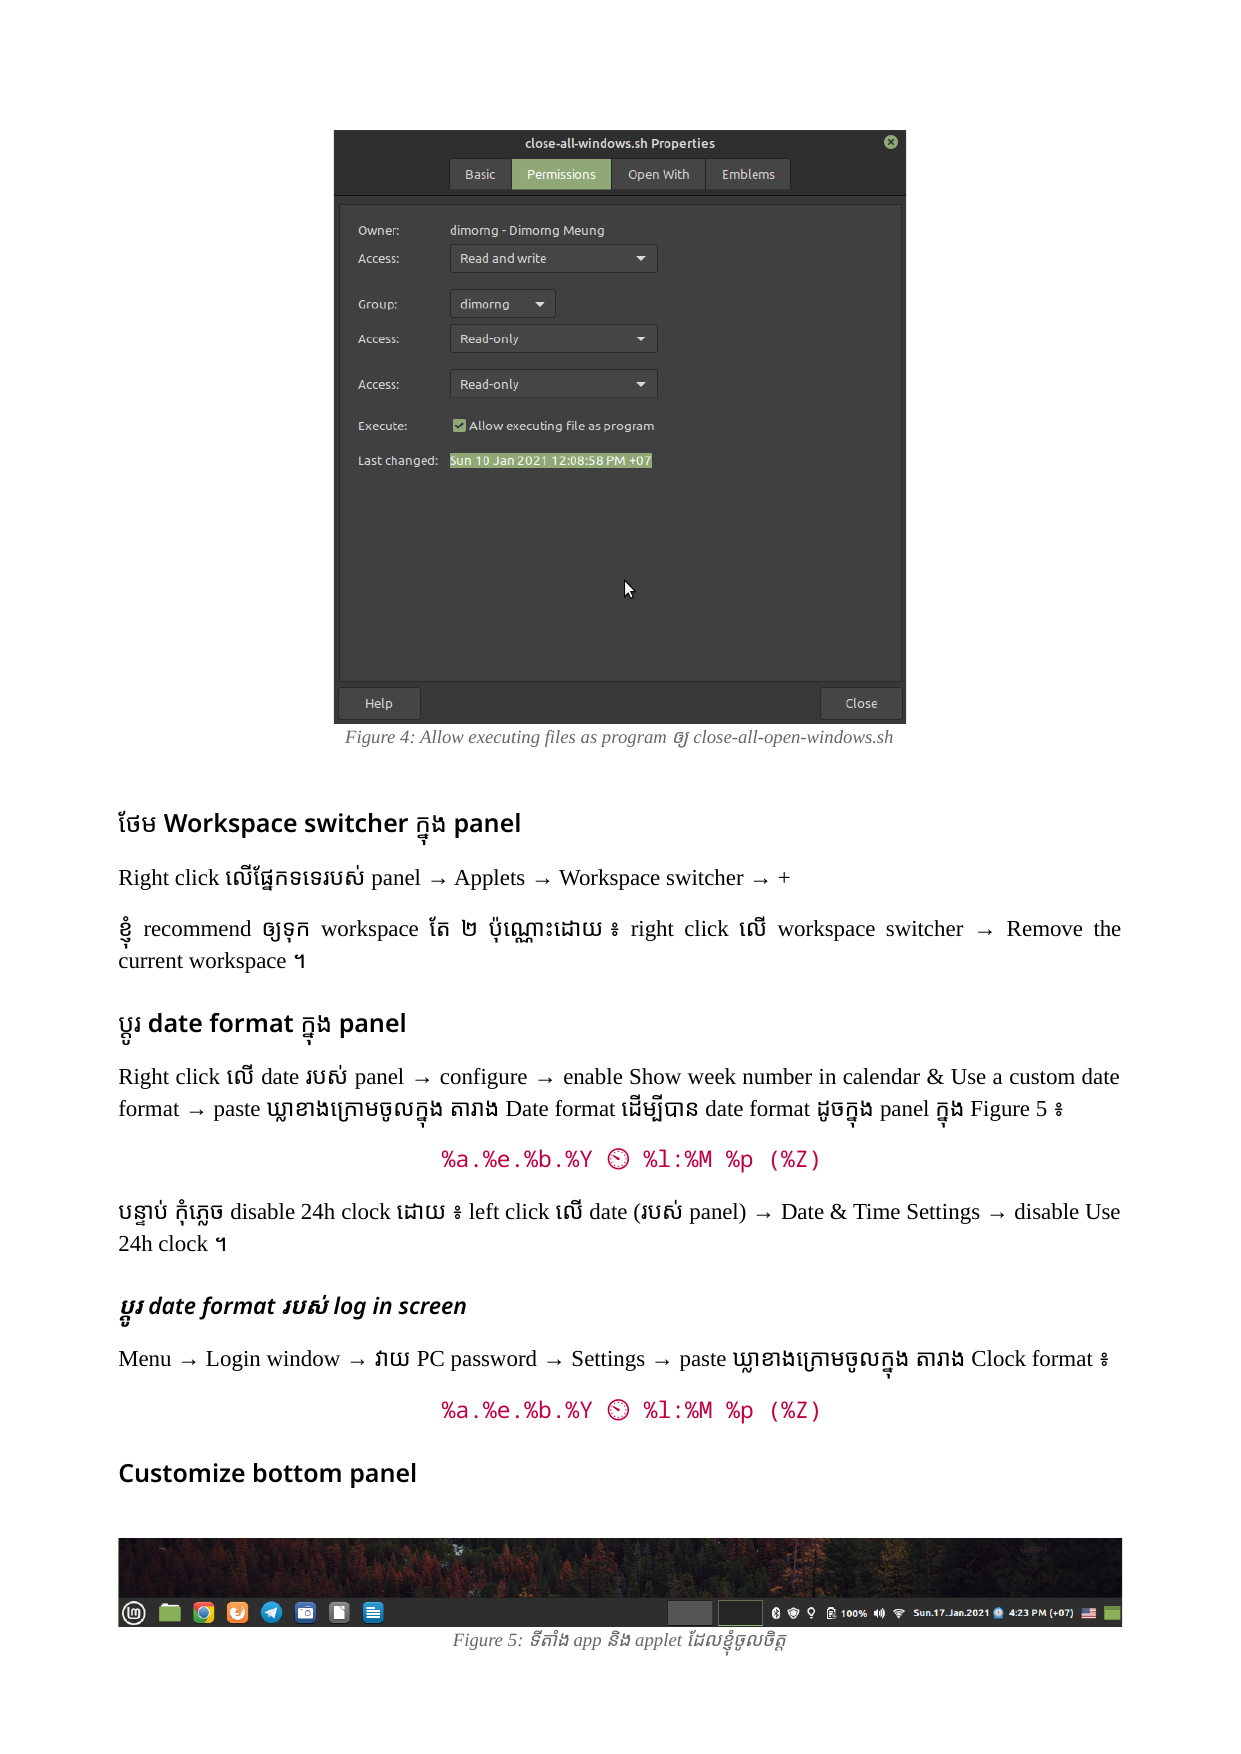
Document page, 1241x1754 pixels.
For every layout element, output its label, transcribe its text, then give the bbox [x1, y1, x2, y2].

text ខ្ញុំ​ recommend ឲ្យ​ទុក workspace តែ​ ២ ប៉ុណ្ណោះ​ដោយ ៖ right click លើ workspace switcher → Remove the current workspace ។ [118, 912, 1122, 975]
text Figure 5: ទីតាំង app និង​ applet ដែល​ខ្ញុំ​ចូលចិត្ត [88, 1539, 1152, 1652]
picture [118, 1538, 1123, 1627]
text Figure 4: Allow executing files as program ឲ្យ​ close-all-open-windows.sh [334, 724, 906, 749]
subtitle ថែម Workspace switcher ក្នុង panel [118, 806, 1122, 840]
text Menu → Login window → វាយ PC password → Settings → paste ឃ្លា​ខាង​ក្រោម​ចូល​ក្នុង តារាង Clock format ៖ [118, 1342, 1122, 1373]
text បន្ទាប់​ កុំ​ភ្លេច disable 24h clock ដោយ ៖ left click លើ​ date (របស់​ panel) → Date & Time Settings → disable Use 24h clock ។ [118, 1195, 1122, 1258]
text Right click លើ​ផ្នែក​ទទេ​របស់ panel → Applets → Workspace switcher → + [118, 860, 1122, 892]
text Right click លើ​ date របស់​ panel → configure → enable Show week number in calendar & Use a custom date format → paste ឃ្លា​ខាង​ក្រោម​ចូល​ក្នុង តារាង Date format ដើម្បី​បាន date format ដូច​ក្នុង​ panel ក្នុង​ Figure 5 ៖ [118, 1060, 1122, 1123]
subtitle Customize bottom panel [118, 1456, 1122, 1490]
list %a.%e.%b.%Y ⏲️ %l:%M %p (%Z) [118, 1143, 1122, 1174]
subtitle ប្តូរ​ date format របស់​ log in screen [118, 1290, 1122, 1321]
subtitle ប្តូរ​ date format ក្នុង panel [118, 1006, 1122, 1039]
picture [333, 130, 907, 724]
list %a.%e.%b.%Y ⏲️ %l:%M %p (%Z) [118, 1394, 1122, 1425]
